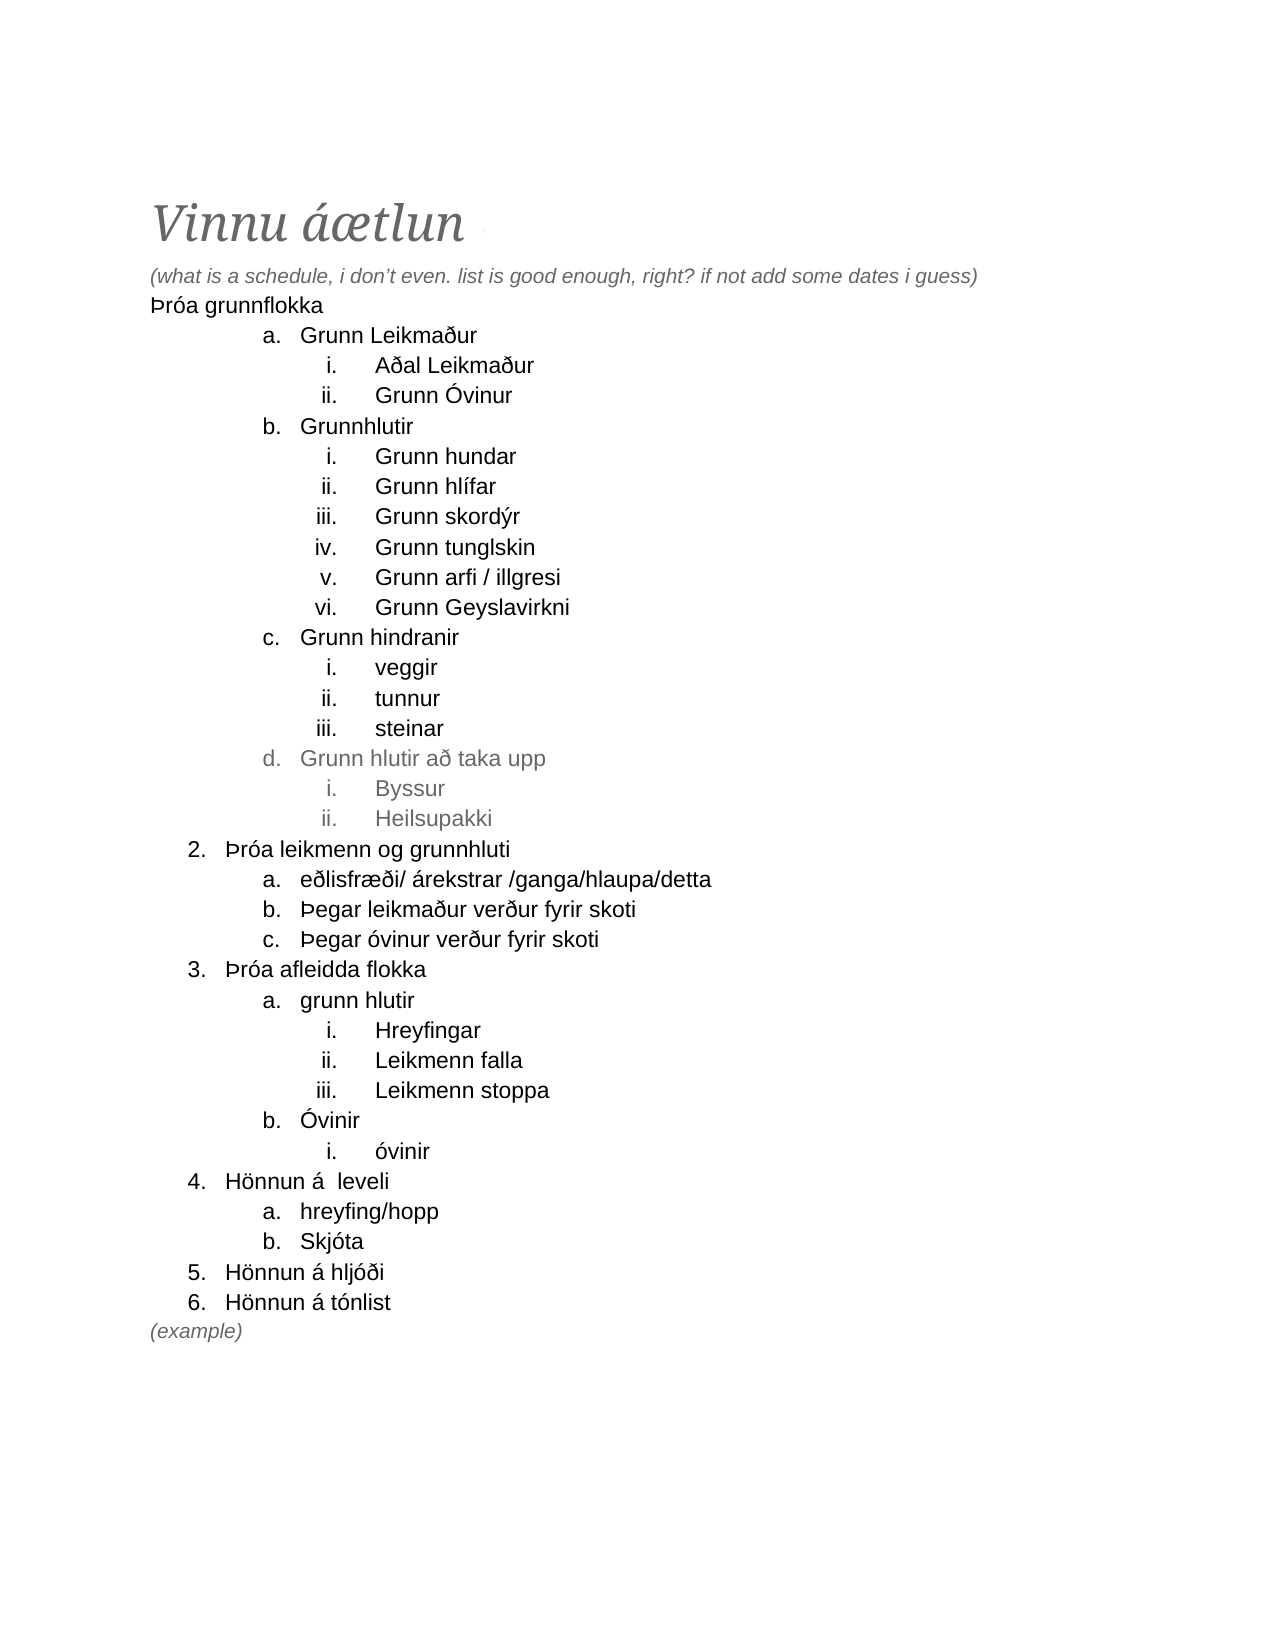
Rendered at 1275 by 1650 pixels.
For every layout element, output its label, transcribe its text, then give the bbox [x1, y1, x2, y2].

text (example) [150, 1319, 1125, 1343]
list Óvinir [262, 1107, 1125, 1134]
list Grunn hindranir [262, 624, 1125, 650]
list Þróa leikmenn og grunnhluti [187, 836, 1125, 862]
list Grunn Geyslavirkni [337, 594, 1125, 620]
list Hönnun á leveli [187, 1168, 1125, 1194]
list grunn hlutir [262, 987, 1125, 1013]
list Grunn tunglskin [337, 533, 1125, 560]
list Heilsupakki [337, 805, 1125, 832]
list Skjóta [262, 1228, 1125, 1254]
list Leikmenn falla [337, 1047, 1125, 1073]
list Grunn hundar [337, 443, 1125, 469]
list steinar [337, 715, 1125, 741]
list Grunn arfi / illgresi [337, 564, 1125, 590]
list Grunn Leikmaður [262, 322, 1125, 348]
list Byssur [337, 775, 1125, 801]
list Grunn skordýr [337, 503, 1125, 529]
list Þegar óvinur verður fyrir skoti [262, 926, 1125, 952]
list óvinir [337, 1138, 1125, 1164]
list Leikmenn stoppa [337, 1077, 1125, 1103]
subtitle Vinnu áætlun [150, 187, 1125, 256]
list Hönnun á hljóði [187, 1258, 1125, 1285]
list Hreyfingar [337, 1017, 1125, 1043]
list Hönnun á tónlist [187, 1289, 1125, 1315]
list Grunnhlutir [262, 413, 1125, 439]
list veggir [337, 654, 1125, 681]
list Grunn hlutir að taka upp [262, 745, 1125, 771]
list Grunn hlífar [337, 473, 1125, 499]
text (what is a schedule, i don’t even. list is good enough, right? if not add some dates i guess) Þróa grunnflokka [150, 264, 1125, 318]
list hreyfing/hopp [262, 1198, 1125, 1224]
list tunnur [337, 684, 1125, 711]
list eðlisfræði/ árekstrar /ganga/hlaupa/detta [262, 866, 1125, 892]
list Aðal Leikmaður [337, 352, 1125, 378]
list Grunn Óvinur [337, 382, 1125, 409]
list Þróa afleidda flokka [187, 956, 1125, 983]
list Þegar leikmaður verður fyrir skoti [262, 896, 1125, 922]
